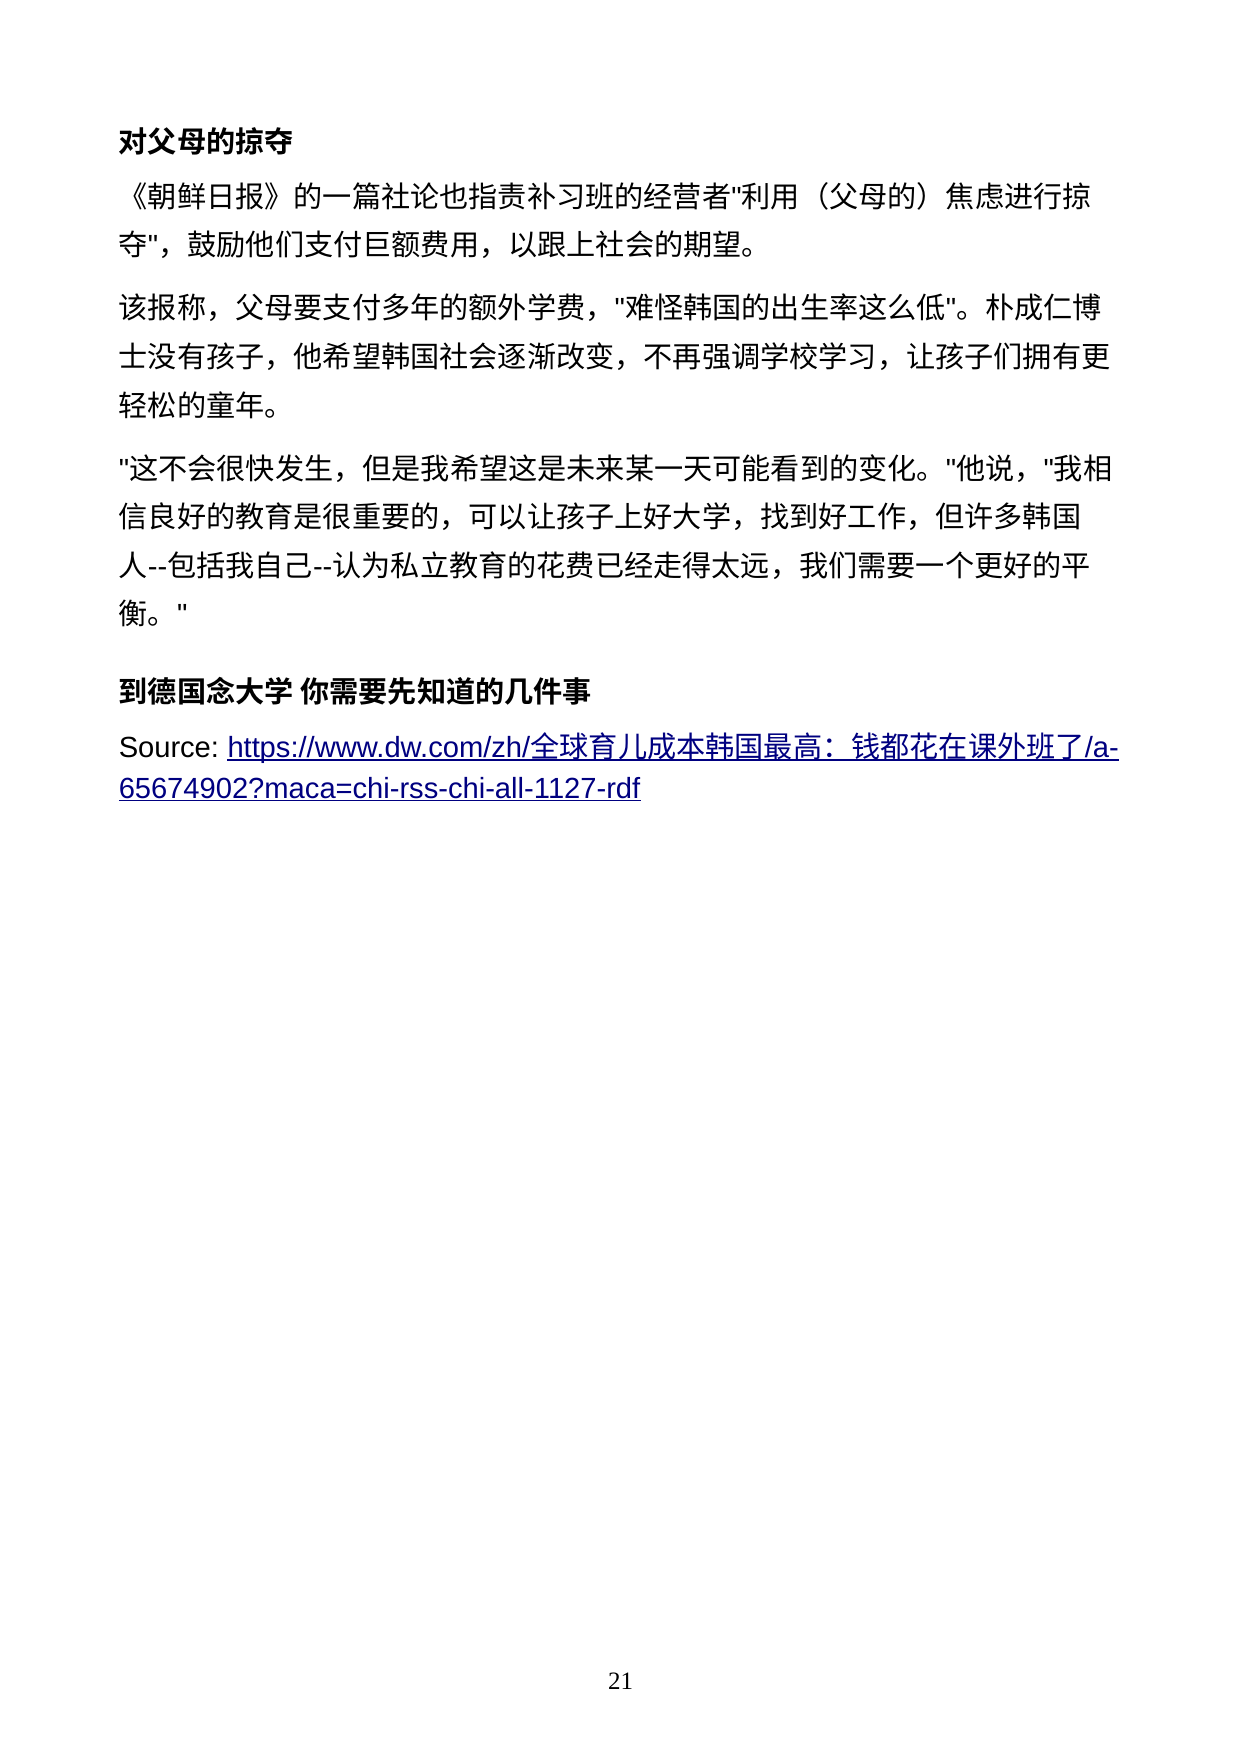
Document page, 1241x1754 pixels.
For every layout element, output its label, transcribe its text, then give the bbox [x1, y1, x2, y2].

text "这不会很快发生，但是我希望这是未来某一天可能看到的变化。"他说，"我相信良好的教育是很重要的，可以让孩子上好大学，找到好工作，但许多韩国人--包括我自己--认为私立教育的花费已经走得太远，我们需要一个更好的平衡。" [118, 445, 1122, 633]
subtitle 到德国念大学 你需要先知道的几件事 [118, 668, 1122, 711]
text 《朝鲜日报》的一篇社论也指责补习班的经营者"利用（父母的）焦虑进行掠夺"，鼓励他们支付巨额费用，以跟上社会的期望。 [118, 173, 1122, 264]
subtitle 对父母的掠夺 [118, 118, 1122, 161]
text 该报称，父母要支付多年的额外学费，"难怪韩国的出生率这么低"。朴成仁博士没有孩子，他希望韩国社会逐渐改变，不再强调学校学习，让孩子们拥有更轻松的童年。 [118, 285, 1122, 424]
text Source: https://www.dw.com/zh/全球育儿成本韩国最高：钱都花在课外班了/a-65674902?maca=chi-rss-chi-all-1127-rdf [118, 723, 1122, 804]
